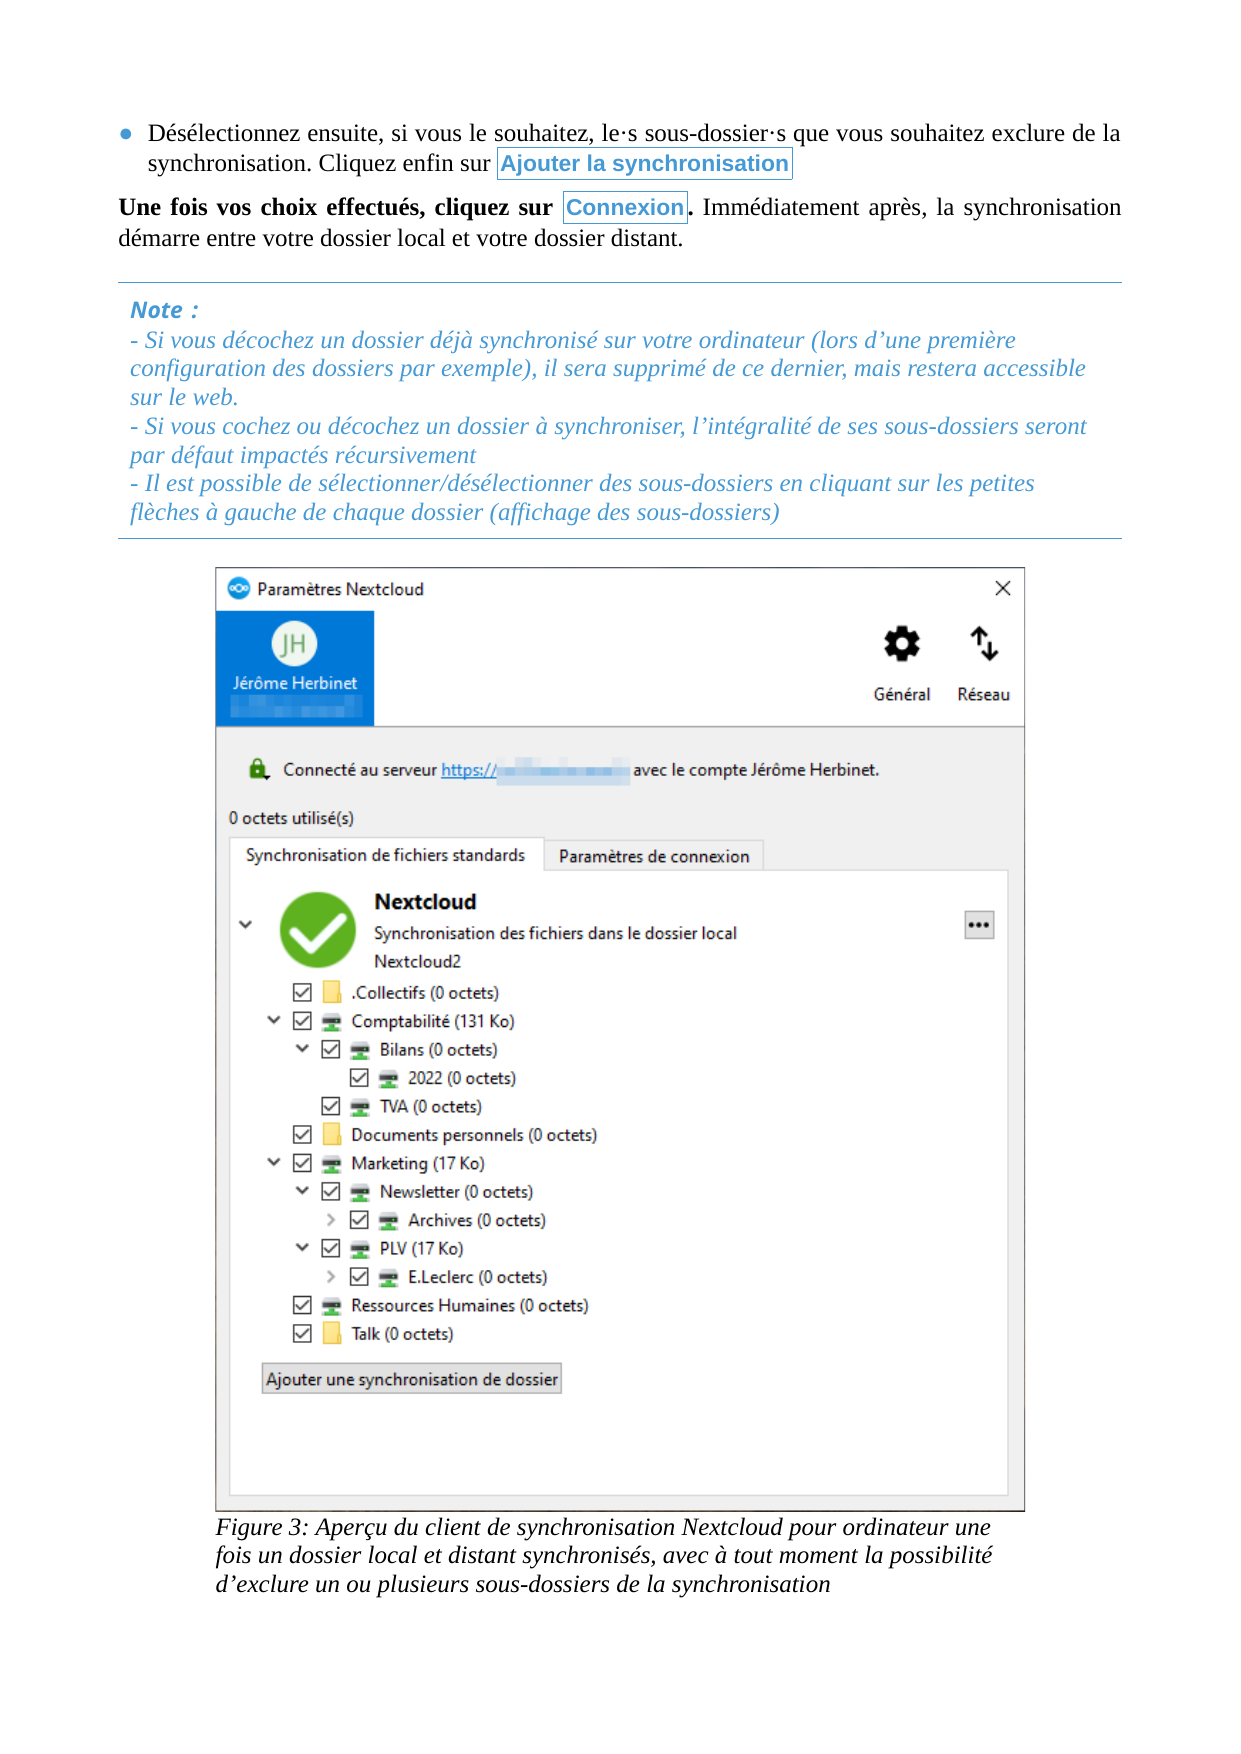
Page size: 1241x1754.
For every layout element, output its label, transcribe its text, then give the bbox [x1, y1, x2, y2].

picture [215, 567, 1025, 1512]
text Une fois vos choix effectués, cliquez sur Connexion. Immédiatement après, la synchronisation démarre entre votre dossier local et votre dossier distant. [118, 191, 1122, 252]
text Note : - Si vous décochez un dossier déjà synchronisé sur votre ordinateur (lors d’une première configuration des dossiers par exemple), il sera supprimé de ce dernier, mais restera accessible sur le web. - Si vous cochez ou décochez un dossier à synchroniser, l’intégralité de ses sous-dossiers seront par défaut impactés récursivement - Il est possible de sélectionner/désélectionner des sous-dossiers en cliquant sur les petites flèches à gauche de chaque dossier (affichage des sous-dossiers) [118, 283, 1122, 538]
list Désélectionnez ensuite, si vous le souhaitez, le·s sous-dossier·s que vous souhaitez exclure de la synchronisation. Cliquez enfin sur Ajouter la synchronisation [118, 118, 1122, 179]
text Figure 3: Aperçu du client de synchronisation Nextcloud pour ordinateur une fois un dossier local et distant synchronisés, avec à tout moment la possibilité d’exclure un ou plusieurs sous-dossiers de la synchronisation [215, 1512, 1025, 1598]
